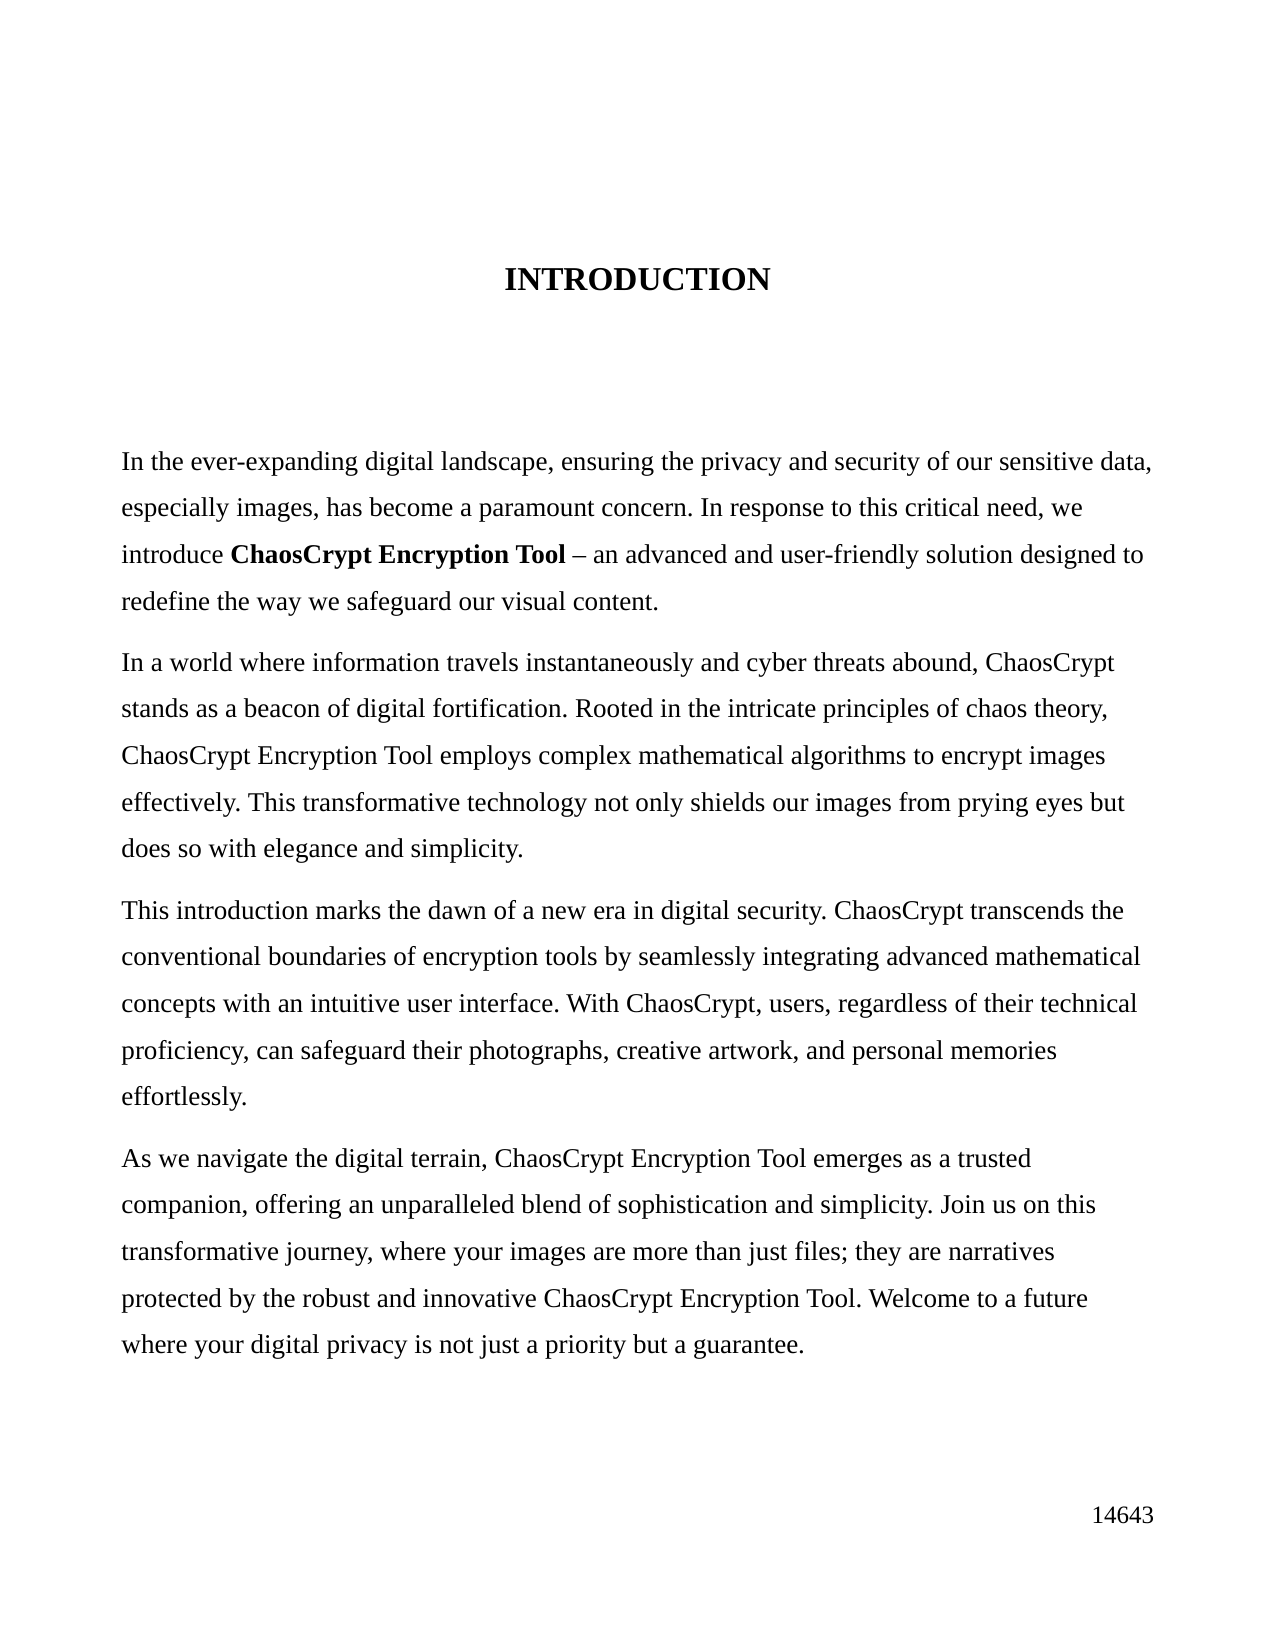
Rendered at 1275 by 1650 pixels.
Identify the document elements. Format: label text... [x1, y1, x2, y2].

text As we navigate the digital terrain, ChaosCrypt Encryption Tool emerges as a trusted companion, offering an unparalleled blend of sophistication and simplicity. Join us on this transformative journey, where your images are more than just files; they are narratives protected by the robust and innovative ChaosCrypt Encryption Tool. Welcome to a future where your digital privacy is not just a priority but a guarantee. [121, 1142, 1154, 1359]
text In a world where information travels instantaneously and cyber threats abound, ChaosCrypt stands as a beacon of digital fortification. Rooted in the intricate principles of chaos theory, ChaosCrypt Encryption Tool employs complex mathematical algorithms to encrypt images effectively. This transformative technology not only shields our images from prying eyes but does so with elegance and simplicity. [121, 646, 1154, 864]
text This introduction marks the dawn of a new era in digital security. ChaosCrypt transcends the conventional boundaries of encryption tools by seamlessly integrating advanced mathematical concepts with an intuitive user interface. With ChaosCrypt, users, regardless of their technical proficiency, can safeguard their photographs, creative artwork, and personal memories effortlessly. [121, 894, 1154, 1112]
title INTRODUCTION [121, 259, 1154, 298]
text In the ever-expanding digital landscape, ensuring the privacy and security of our sensitive data, especially images, has become a paramount concern. In response to this critical need, we introduce ChaosCrypt Encryption Tool – an advanced and user-friendly solution designed to redefine the way we safeguard our visual content. [121, 445, 1154, 616]
